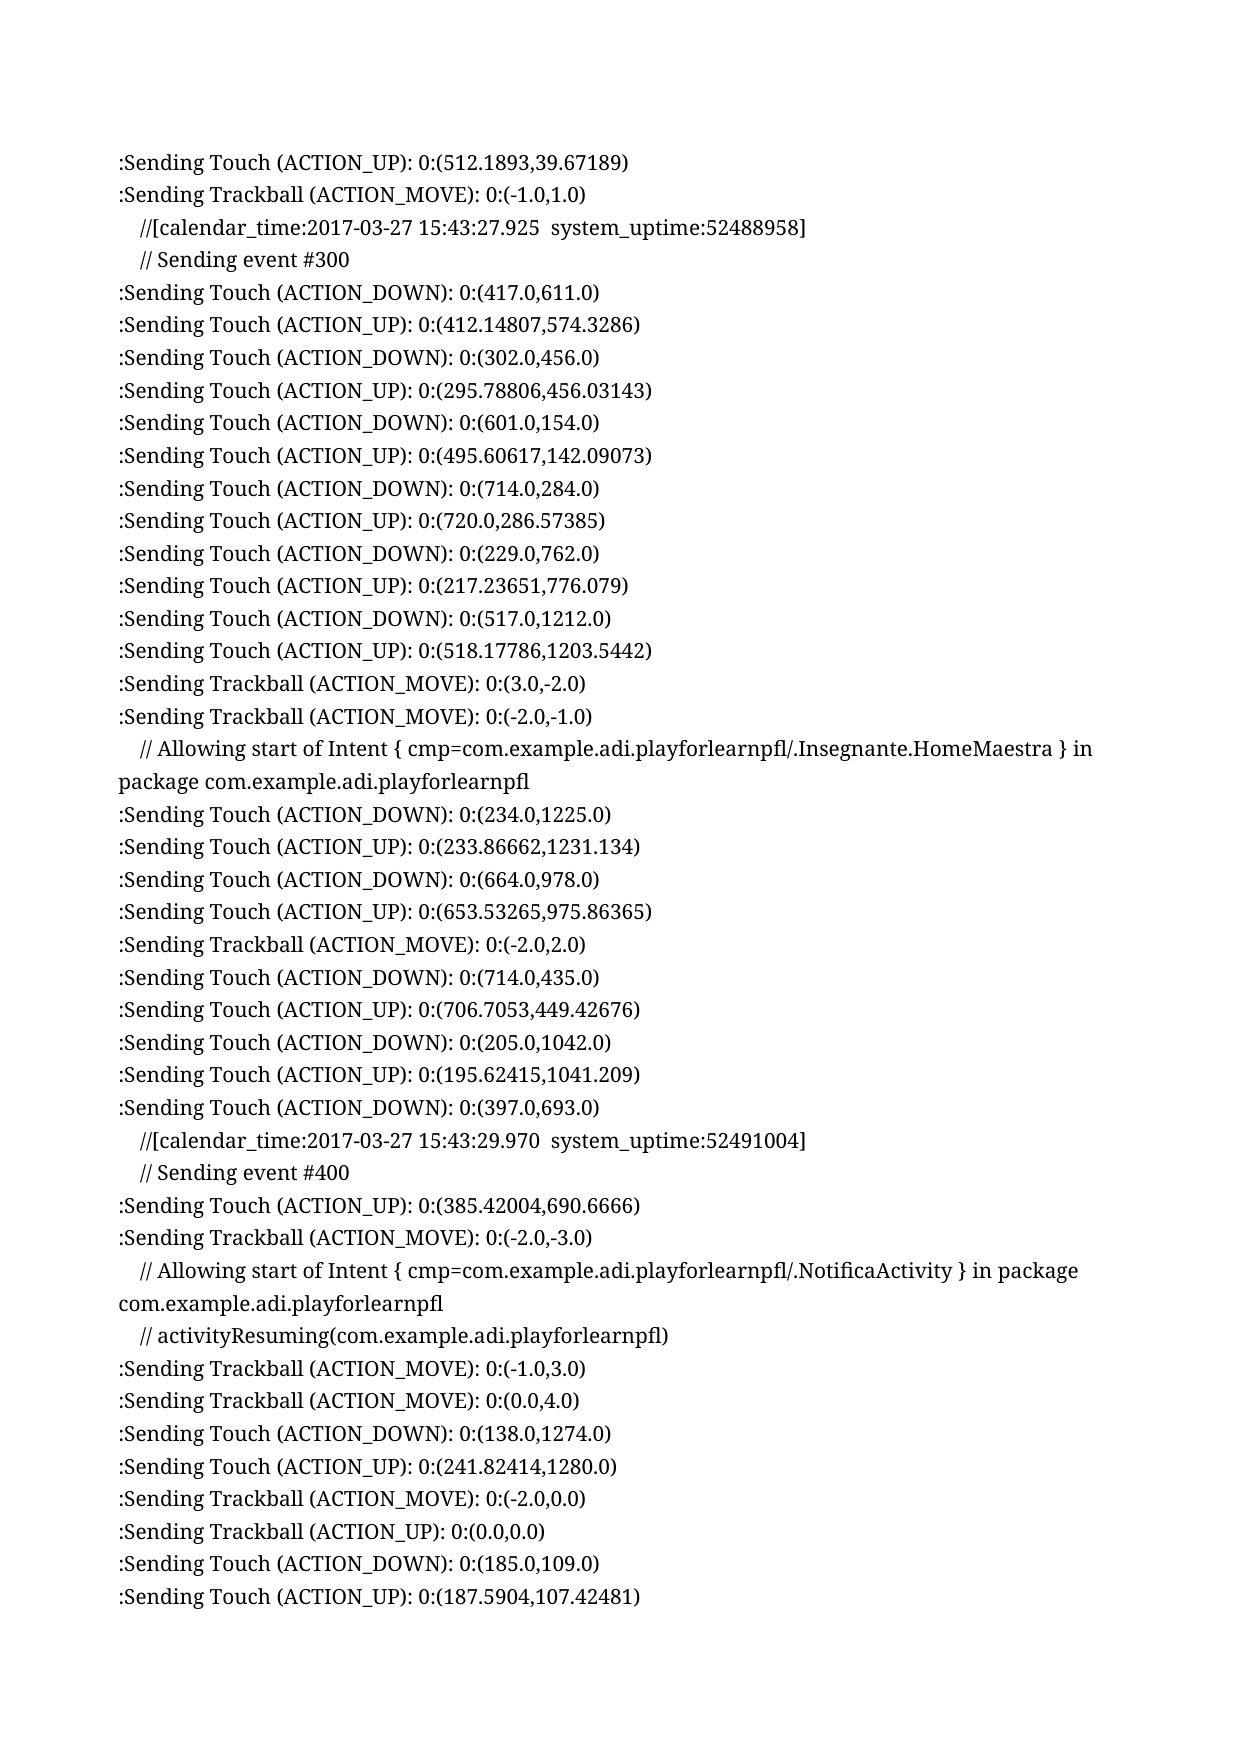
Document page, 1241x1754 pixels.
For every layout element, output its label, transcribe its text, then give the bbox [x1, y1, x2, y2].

text // Sending event #300 [118, 245, 1122, 274]
text :Sending Touch (ACTION_DOWN): 0:(664.0,978.0) [118, 865, 1122, 893]
text :Sending Touch (ACTION_DOWN): 0:(205.0,1042.0) [118, 1028, 1122, 1056]
text :Sending Trackball (ACTION_MOVE): 0:(-1.0,3.0) [118, 1354, 1122, 1382]
text :Sending Trackball (ACTION_MOVE): 0:(3.0,-2.0) [118, 669, 1122, 698]
text :Sending Touch (ACTION_DOWN): 0:(714.0,435.0) [118, 963, 1122, 991]
text :Sending Trackball (ACTION_UP): 0:(0.0,0.0) [118, 1517, 1122, 1545]
text :Sending Trackball (ACTION_MOVE): 0:(0.0,4.0) [118, 1387, 1122, 1415]
text :Sending Touch (ACTION_UP): 0:(233.86662,1231.134) [118, 832, 1122, 861]
text // Allowing start of Intent { cmp=com.example.adi.playforlearnpfl/.NotificaActivity } in package com.example.adi.playforlearnpfl [118, 1256, 1122, 1317]
text :Sending Touch (ACTION_UP): 0:(295.78806,456.03143) [118, 376, 1122, 404]
text :Sending Touch (ACTION_UP): 0:(195.62415,1041.209) [118, 1061, 1122, 1089]
text :Sending Touch (ACTION_DOWN): 0:(517.0,1212.0) [118, 604, 1122, 632]
text :Sending Touch (ACTION_UP): 0:(385.42004,690.6666) [118, 1191, 1122, 1219]
text :Sending Touch (ACTION_UP): 0:(412.14807,574.3286) [118, 311, 1122, 339]
text :Sending Trackball (ACTION_MOVE): 0:(-2.0,-3.0) [118, 1223, 1122, 1252]
text // activityResuming(com.example.adi.playforlearnpfl) [118, 1321, 1122, 1350]
text :Sending Touch (ACTION_UP): 0:(653.53265,975.86365) [118, 897, 1122, 926]
text :Sending Touch (ACTION_DOWN): 0:(601.0,154.0) [118, 408, 1122, 437]
text :Sending Trackball (ACTION_MOVE): 0:(-2.0,-1.0) [118, 702, 1122, 730]
text :Sending Touch (ACTION_DOWN): 0:(138.0,1274.0) [118, 1419, 1122, 1448]
text :Sending Touch (ACTION_DOWN): 0:(302.0,456.0) [118, 343, 1122, 372]
text :Sending Touch (ACTION_UP): 0:(706.7053,449.42676) [118, 995, 1122, 1024]
text :Sending Touch (ACTION_DOWN): 0:(234.0,1225.0) [118, 800, 1122, 828]
text :Sending Touch (ACTION_UP): 0:(241.82414,1280.0) [118, 1452, 1122, 1480]
text // Sending event #400 [118, 1158, 1122, 1187]
text :Sending Touch (ACTION_UP): 0:(720.0,286.57385) [118, 506, 1122, 535]
text :Sending Touch (ACTION_DOWN): 0:(397.0,693.0) [118, 1093, 1122, 1122]
text :Sending Touch (ACTION_DOWN): 0:(185.0,109.0) [118, 1549, 1122, 1578]
text // Allowing start of Intent { cmp=com.example.adi.playforlearnpfl/.Insegnante.HomeMaestra } in package com.example.adi.playforlearnpfl [118, 734, 1122, 796]
text :Sending Touch (ACTION_UP): 0:(518.17786,1203.5442) [118, 637, 1122, 665]
text //[calendar_time:2017-03-27 15:43:29.970 system_uptime:52491004] [118, 1126, 1122, 1154]
text :Sending Trackball (ACTION_MOVE): 0:(-1.0,1.0) [118, 180, 1122, 209]
text :Sending Trackball (ACTION_MOVE): 0:(-2.0,2.0) [118, 930, 1122, 958]
text :Sending Touch (ACTION_DOWN): 0:(417.0,611.0) [118, 278, 1122, 306]
text :Sending Touch (ACTION_UP): 0:(217.23651,776.079) [118, 571, 1122, 600]
text //[calendar_time:2017-03-27 15:43:27.925 system_uptime:52488958] [118, 213, 1122, 241]
text :Sending Touch (ACTION_DOWN): 0:(714.0,284.0) [118, 474, 1122, 502]
text :Sending Touch (ACTION_UP): 0:(512.1893,39.67189) [118, 148, 1122, 176]
text :Sending Touch (ACTION_UP): 0:(495.60617,142.09073) [118, 441, 1122, 469]
text :Sending Trackball (ACTION_MOVE): 0:(-2.0,0.0) [118, 1484, 1122, 1513]
text :Sending Touch (ACTION_UP): 0:(187.5904,107.42481) [118, 1582, 1122, 1611]
text :Sending Touch (ACTION_DOWN): 0:(229.0,762.0) [118, 539, 1122, 567]
